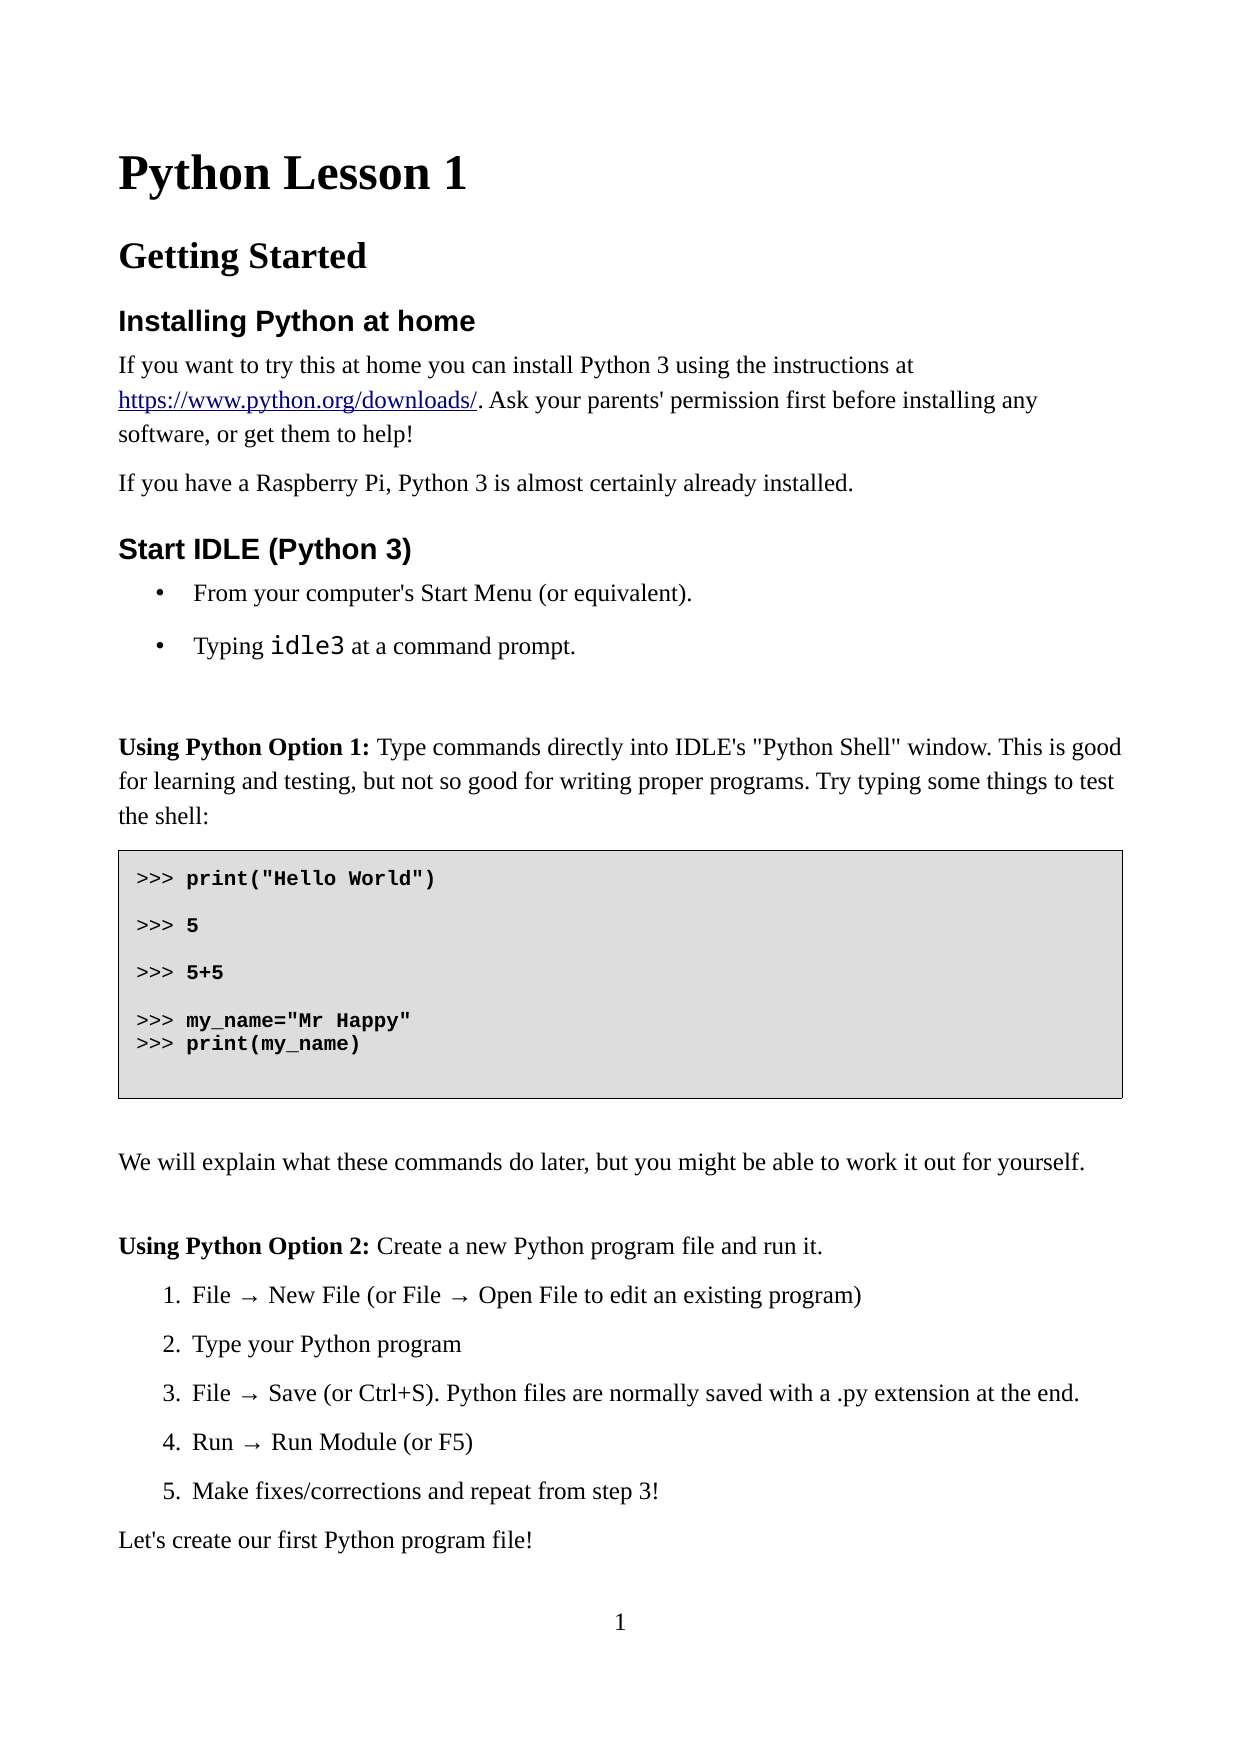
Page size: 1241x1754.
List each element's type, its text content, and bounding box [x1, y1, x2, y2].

subtitle Installing Python at home [118, 304, 1122, 338]
text Let's create our first Python program file! [118, 1525, 1122, 1554]
list Type your Python program [162, 1329, 1122, 1358]
text Using Python Option 2: Create a new Python program file and run it. [118, 1231, 1122, 1260]
subtitle Python Lesson 1 [118, 143, 1122, 201]
list From your computer's Start Menu (or equivalent). [156, 578, 1122, 607]
text If you have a Raspberry Pi, Python 3 is almost certainly already installed. [118, 468, 1122, 497]
list Run → Run Module (or F5) [162, 1427, 1122, 1456]
subtitle Getting Started [118, 234, 1122, 277]
text We will explain what these commands do later, but you might be able to work it out for yourself. [118, 1147, 1122, 1211]
list Typing idle3 at a command prompt. [156, 627, 1122, 661]
list Make fixes/corrections and repeat from step 3! [162, 1476, 1122, 1505]
text If you want to try this at home you can install Python 3 using the instructions at https://www.python.org/downloads/. Ask your parents' permission first before installing any software, or get them to help! [118, 350, 1122, 448]
list File → Save (or Ctrl+S). Python files are normally saved with a .py extension at the end. [162, 1378, 1122, 1407]
subtitle >>> print("Hello World") >>> 5 >>> 5+5 [119, 851, 1122, 968]
text Using Python Option 1: Type commands directly into IDLE's "Python Shell" window. This is good for learning and testing, but not so good for writing proper programs. Try typing some things to test the shell: [118, 732, 1122, 829]
subtitle >>> my_name="Mr Happy" >>> print(my_name) [119, 992, 1122, 1039]
list File → New File (or File → Open File to edit an existing program) [162, 1280, 1122, 1309]
subtitle Start IDLE (Python 3) [118, 532, 1122, 566]
